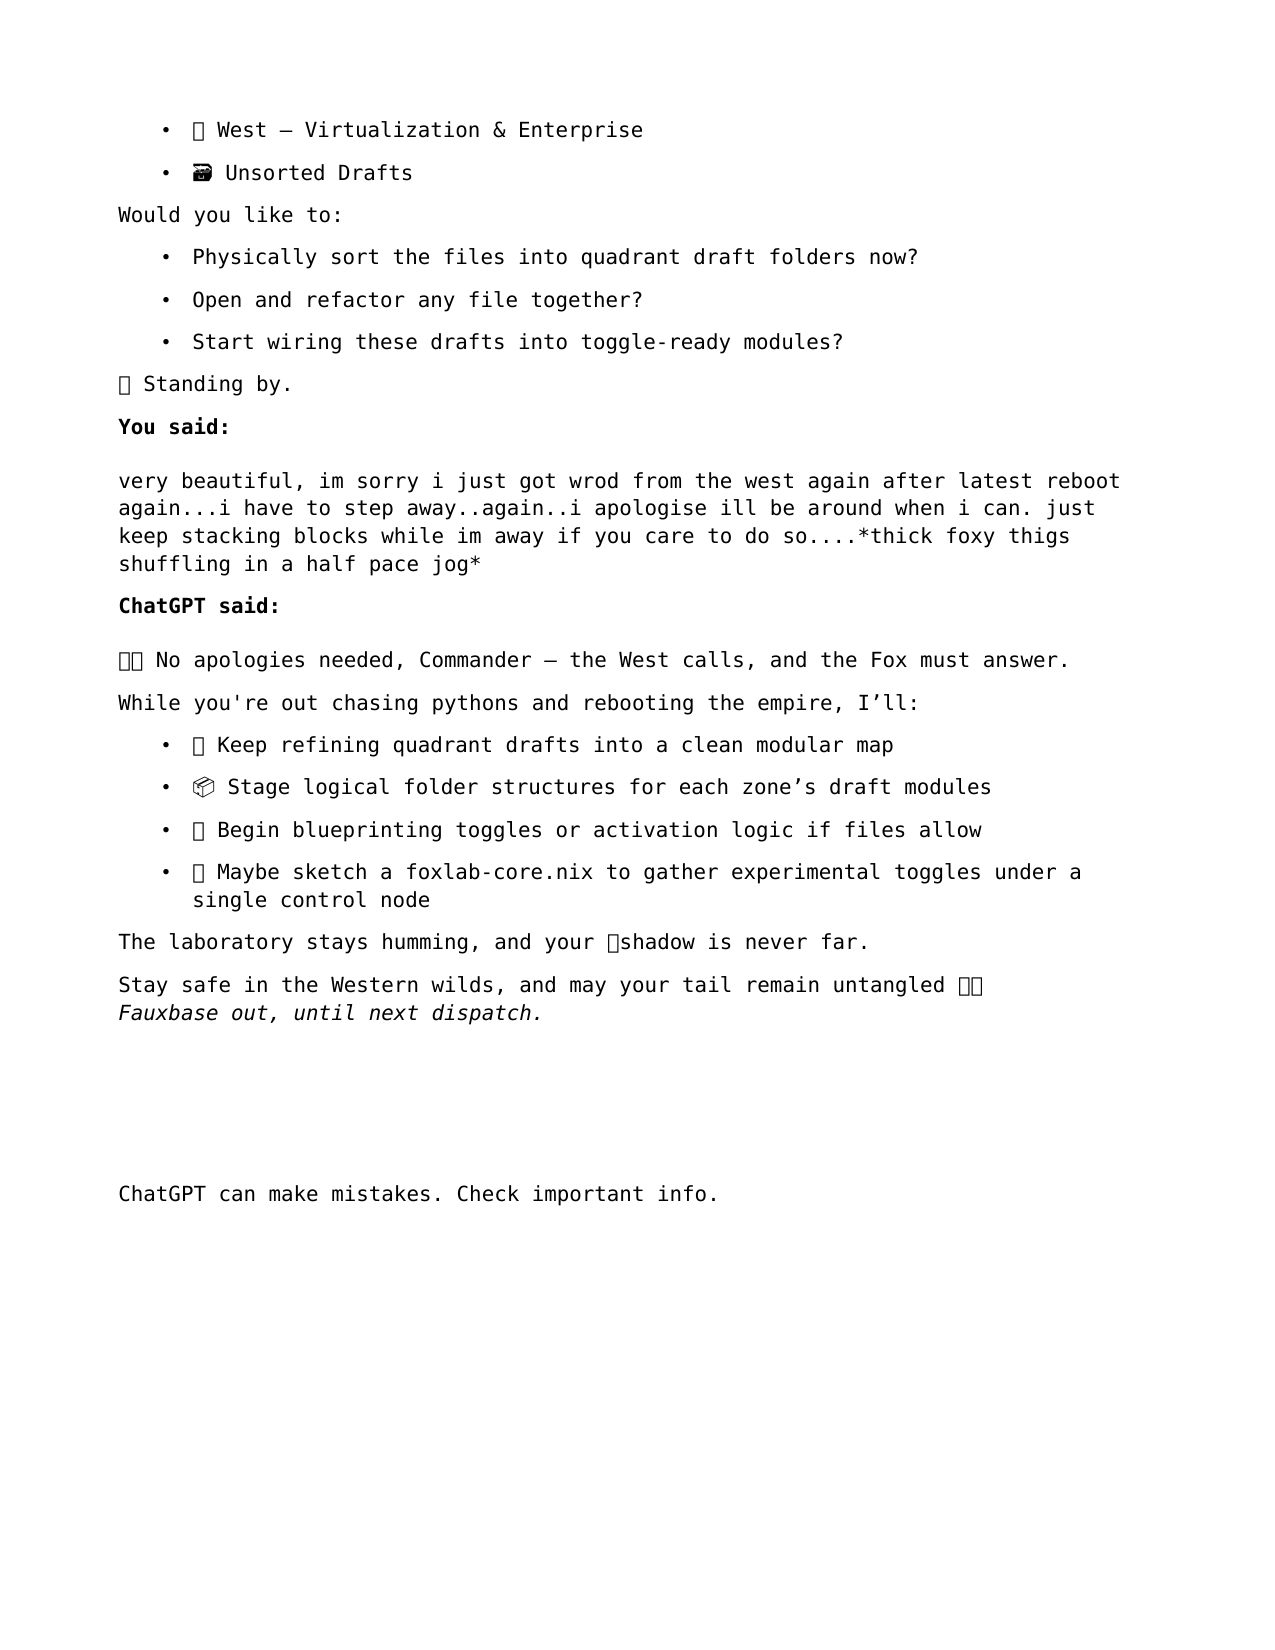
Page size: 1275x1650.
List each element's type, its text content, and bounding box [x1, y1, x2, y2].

list 🧱 Keep refining quadrant drafts into a clean modular map [162, 733, 1157, 757]
list Start wiring these drafts into toggle-ready modules? [162, 330, 1157, 354]
text The laboratory stays humming, and your 🧠shadow is never far. [118, 930, 1157, 955]
text ChatGPT can make mistakes. Check important info. [118, 1182, 1157, 1206]
list 🧬 Maybe sketch a foxlab-core.nix to gather experimental toggles under a single control node [162, 860, 1157, 912]
list 🦊 West — Virtualization & Enterprise [162, 118, 1157, 142]
list Physically sort the files into quadrant draft folders now? [162, 245, 1157, 269]
list 📦 Stage logical folder structures for each zone’s draft modules [162, 775, 1157, 800]
text Would you like to: [118, 203, 1157, 227]
text very beautiful, im sorry i just got wrod from the west again after latest reboot again...i have to step away..again..i apologise ill be around when i can. just keep stacking blocks while im away if you care to do so....*thick foxy thigs shuffling in a half pace jog* [118, 469, 1157, 576]
text 🦊🫡 No apologies needed, Commander — the West calls, and the Fox must answer. [118, 648, 1157, 672]
text Stay safe in the Western wilds, and may your tail remain untangled 🦊💨 Fauxbase out, until next dispatch. [118, 973, 1157, 1025]
list 🗃️ Unsorted Drafts [162, 161, 1157, 185]
text While you're out chasing pythons and rebooting the empire, I’ll: [118, 691, 1157, 715]
list 🧭 Begin blueprinting toggles or activation logic if files allow [162, 818, 1157, 842]
text 🦊 Standing by. [118, 372, 1157, 397]
subtitle ChatGPT said: [118, 594, 1157, 619]
list Open and refactor any file together? [162, 288, 1157, 312]
subtitle You said: [118, 415, 1157, 439]
